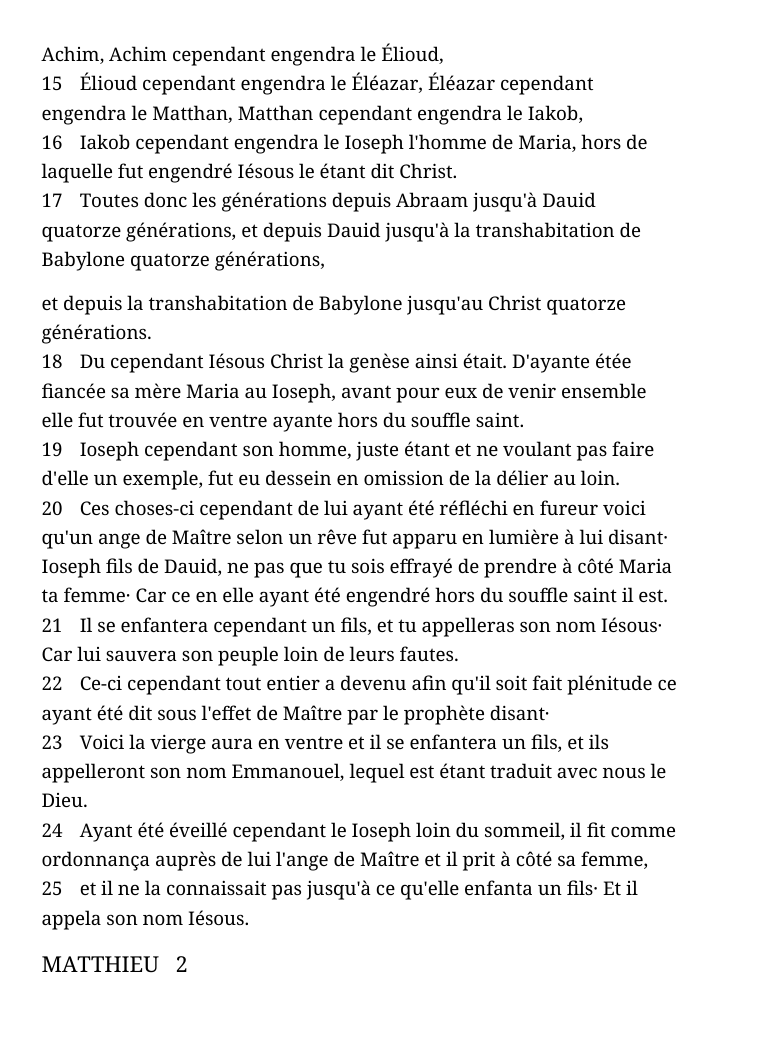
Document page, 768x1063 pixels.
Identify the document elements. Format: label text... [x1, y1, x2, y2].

text et depuis la transhabitation de Babylone jusqu'au Christ quatorze générations. 18 Du cependant Iésous Christ la genèse ainsi était. D'ayante étée fiancée sa mère Maria au Ioseph, avant pour eux de venir ensemble elle fut trouvée en ventre ayante hors du souffle saint. 19 Ioseph cependant son homme, juste étant et ne voulant pas faire d'elle un exemple, fut eu dessein en omission de la délier au loin. 20 Ces choses-ci cependant de lui ayant été réfléchi en fureur voici qu'un ange de Maître selon un rêve fut apparu en lumière à lui disant· Ioseph fils de Dauid, ne pas que tu sois effrayé de prendre à côté Maria ta femme· Car ce en elle ayant été engendré hors du souffle saint il est. 21 Il se enfantera cependant un fils, et tu appelleras son nom Iésous· Car lui sauvera son peuple loin de leurs fautes. 22 Ce-ci cependant tout entier a devenu afin qu'il soit fait plénitude ce ayant été dit sous l'effet de Maître par le prophète disant· 23 Voici la vierge aura en ventre et il se enfantera un fils, et ils appelleront son nom Emmanouel, lequel est étant traduit avec nous le Dieu. 24 Ayant été éveillé cependant le Ioseph loin du sommeil, il fit comme ordonnança auprès de lui l'ange de Maître et il prit à côté sa femme, 25 et il ne la connaissait pas jusqu'à ce qu'elle enfanta un fils· Et il appela son nom Iésous. [41, 290, 679, 930]
text MATTHIEU 2 [41, 949, 679, 978]
text Achim, Achim cependant engendra le Élioud, 15 Élioud cependant engendra le Éléazar, Éléazar cependant engendra le Matthan, Matthan cependant engendra le Iakob, 16 Iakob cependant engendra le Ioseph l'homme de Maria, hors de laquelle fut engendré Iésous le étant dit Christ. 17 Toutes donc les générations depuis Abraam jusqu'à Dauid quatorze générations, et depuis Dauid jusqu'à la transhabitation de Babylone quatorze générations, [41, 41, 679, 272]
